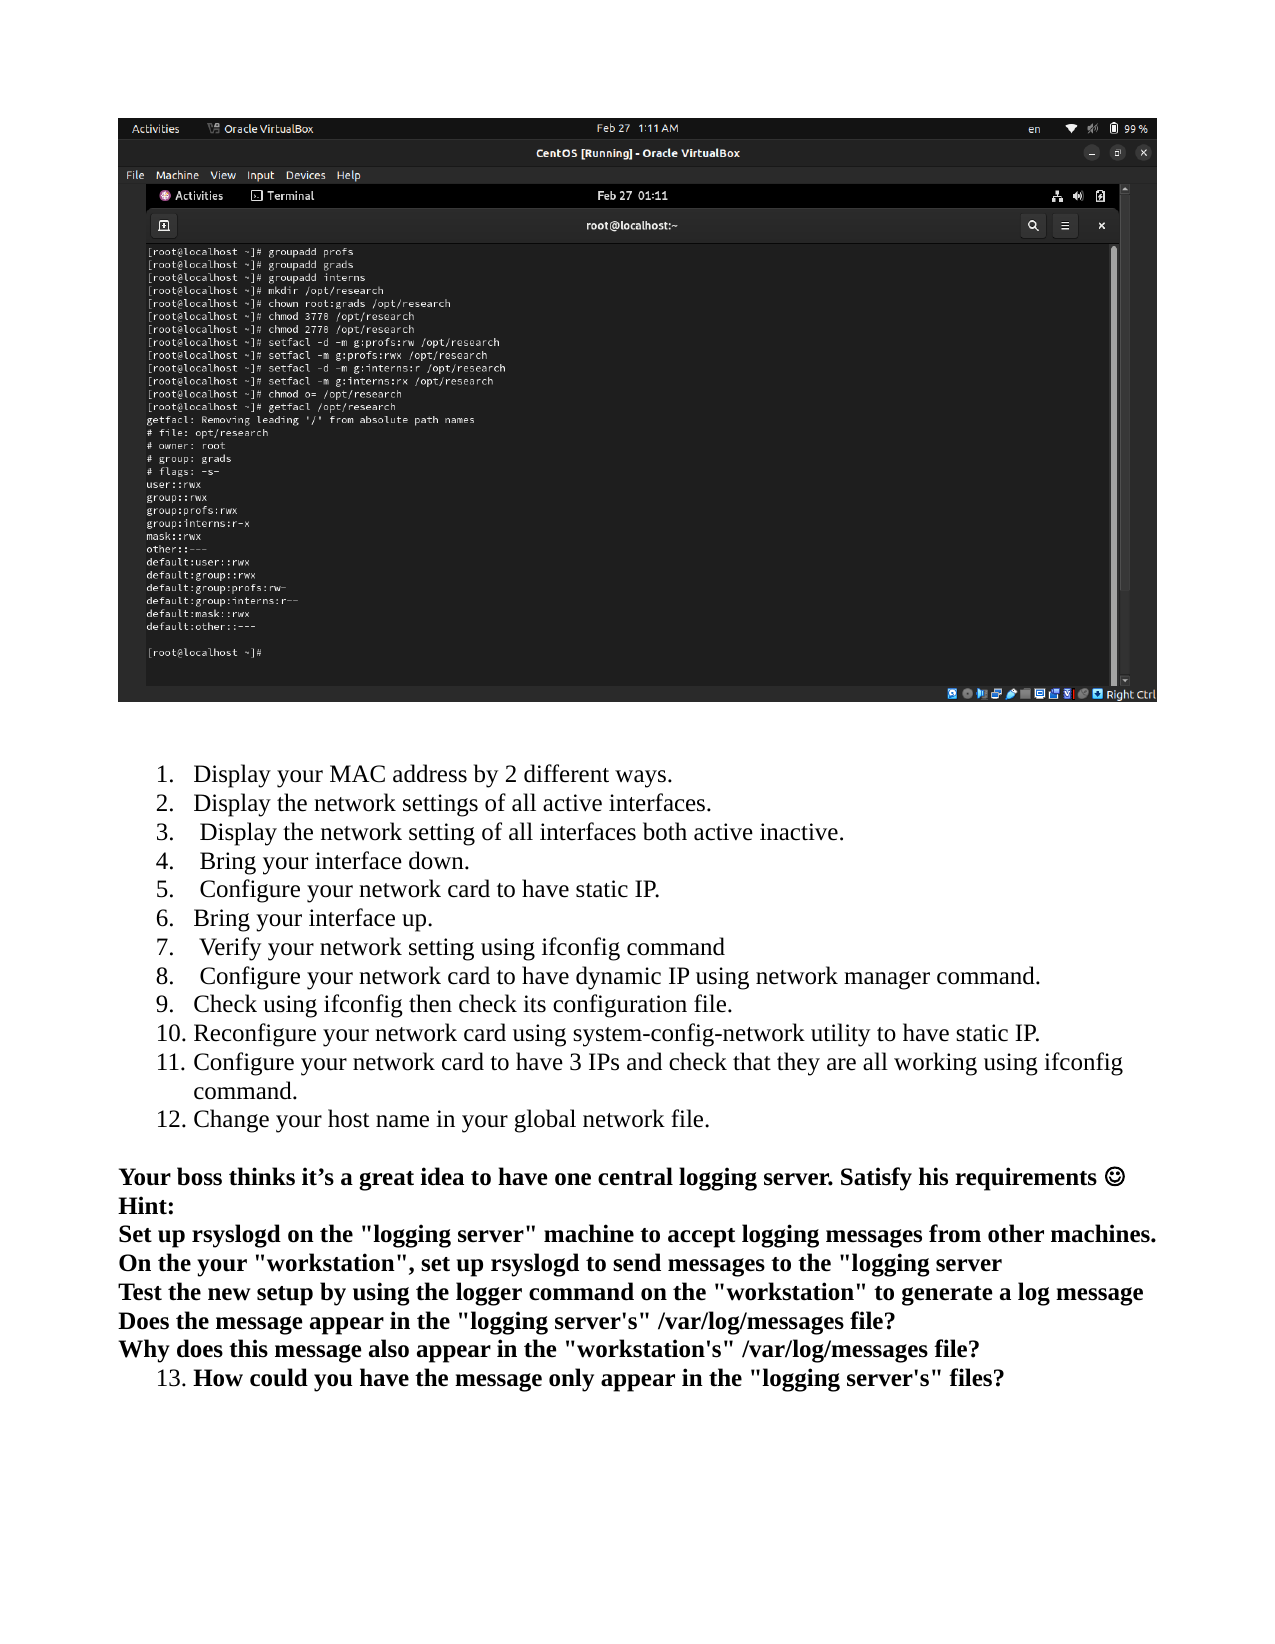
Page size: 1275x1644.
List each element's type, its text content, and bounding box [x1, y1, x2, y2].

list Display the network settings of all active interfaces. [156, 788, 1157, 817]
list Check using ifconfig then check its configuration file. [156, 989, 1157, 1018]
list Display your MAC address by 2 different ways. [156, 759, 1157, 788]
list Configure your network card to have 3 IPs and check that they are all working using ifconfig command. [156, 1047, 1157, 1104]
list Configure your network card to have dynamic IP using network manager command. [156, 961, 1157, 989]
picture [118, 118, 1157, 702]
text Hint: [118, 1191, 1157, 1219]
text Why does this message also appear in the "workstation's" /var/log/messages file? [118, 1334, 1157, 1363]
list Verify your network setting using ifconfig command [156, 932, 1157, 961]
list How could you have the message only appear in the "logging server's" files? [156, 1363, 1157, 1392]
text Test the new setup by using the logger command on the "workstation" to generate a log message [118, 1277, 1157, 1306]
list Reconfigure your network card using system-config-network utility to have static IP. [156, 1018, 1157, 1047]
list Bring your interface up. [156, 903, 1157, 932]
list Bring your interface down. [156, 846, 1157, 874]
text Does the message appear in the "logging server's" /var/log/messages file? [118, 1306, 1157, 1334]
list Display the network setting of all interfaces both active inactive. [156, 817, 1157, 846]
list Configure your network card to have static IP. [156, 874, 1157, 903]
text Your boss thinks it’s a great idea to have one central logging server. Satisfy his requirements  [118, 1162, 1157, 1191]
text On the your "workstation", set up rsyslogd to send messages to the "logging server [118, 1248, 1157, 1277]
text Set up rsyslogd on the "logging server" machine to accept logging messages from other machines. [118, 1219, 1157, 1248]
list Change your host name in your global network file. [156, 1104, 1157, 1133]
